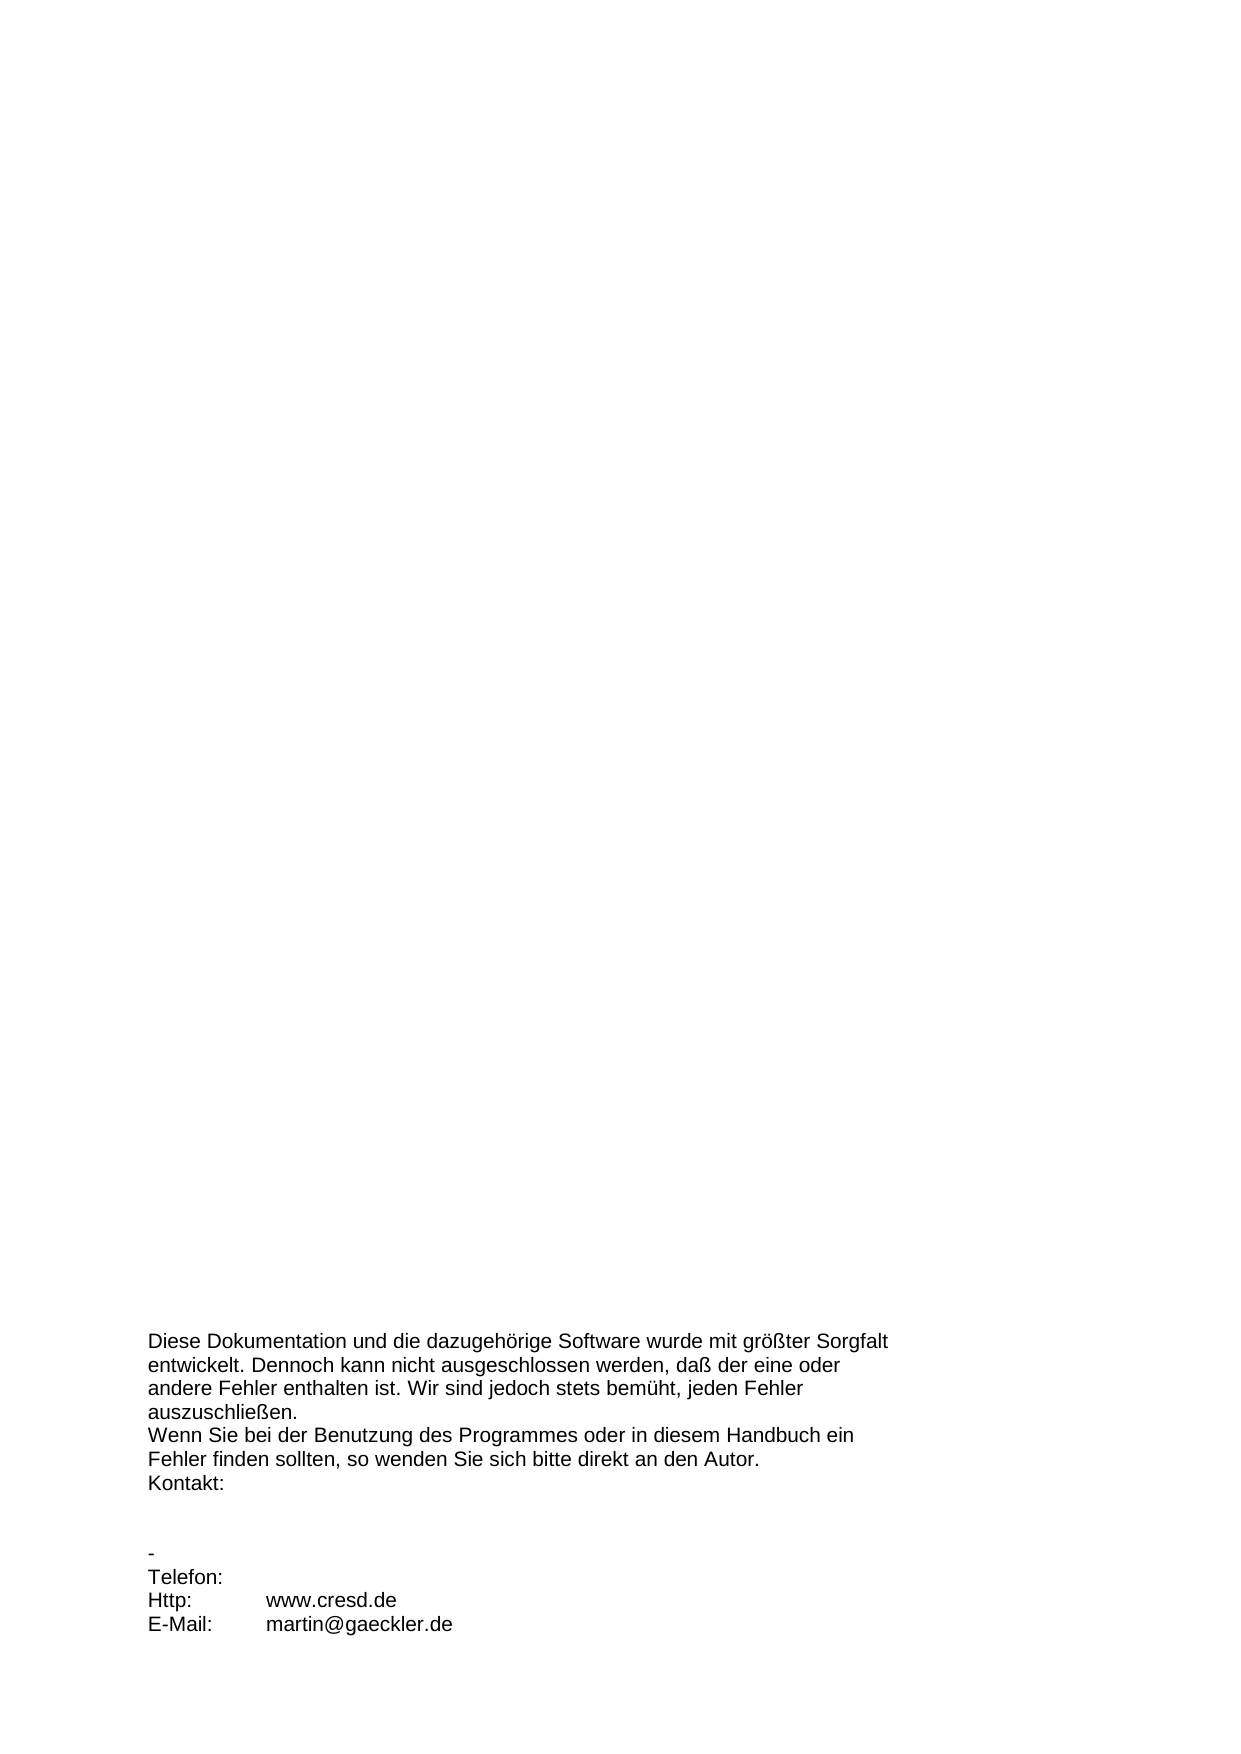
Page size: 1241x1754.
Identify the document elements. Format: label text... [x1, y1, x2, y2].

text E-Mail: martin@gaeckler.de [148, 1612, 909, 1636]
text Wenn Sie bei der Benutzung des Programmes oder in diesem Handbuch ein Fehler finden sollten, so wenden Sie sich bitte direkt an den Autor. [148, 1424, 909, 1471]
text Telefon: +49-89-65309563 [148, 1565, 909, 1589]
text Http: www.cresd.de [148, 1589, 909, 1612]
text CRESD GmbH [148, 1494, 909, 1518]
text Freibadstr.14 [148, 1518, 909, 1542]
text D-81543 München [148, 1542, 909, 1565]
text Kontakt: [148, 1471, 909, 1494]
text Diese Dokumentation und die dazugehörige Software wurde mit größter Sorgfalt entwickelt. Dennoch kann nicht ausgeschlossen werden, daß der eine oder andere Fehler enthalten ist. Wir sind jedoch stets bemüht, jeden Fehler auszuschließen. [148, 1330, 909, 1424]
